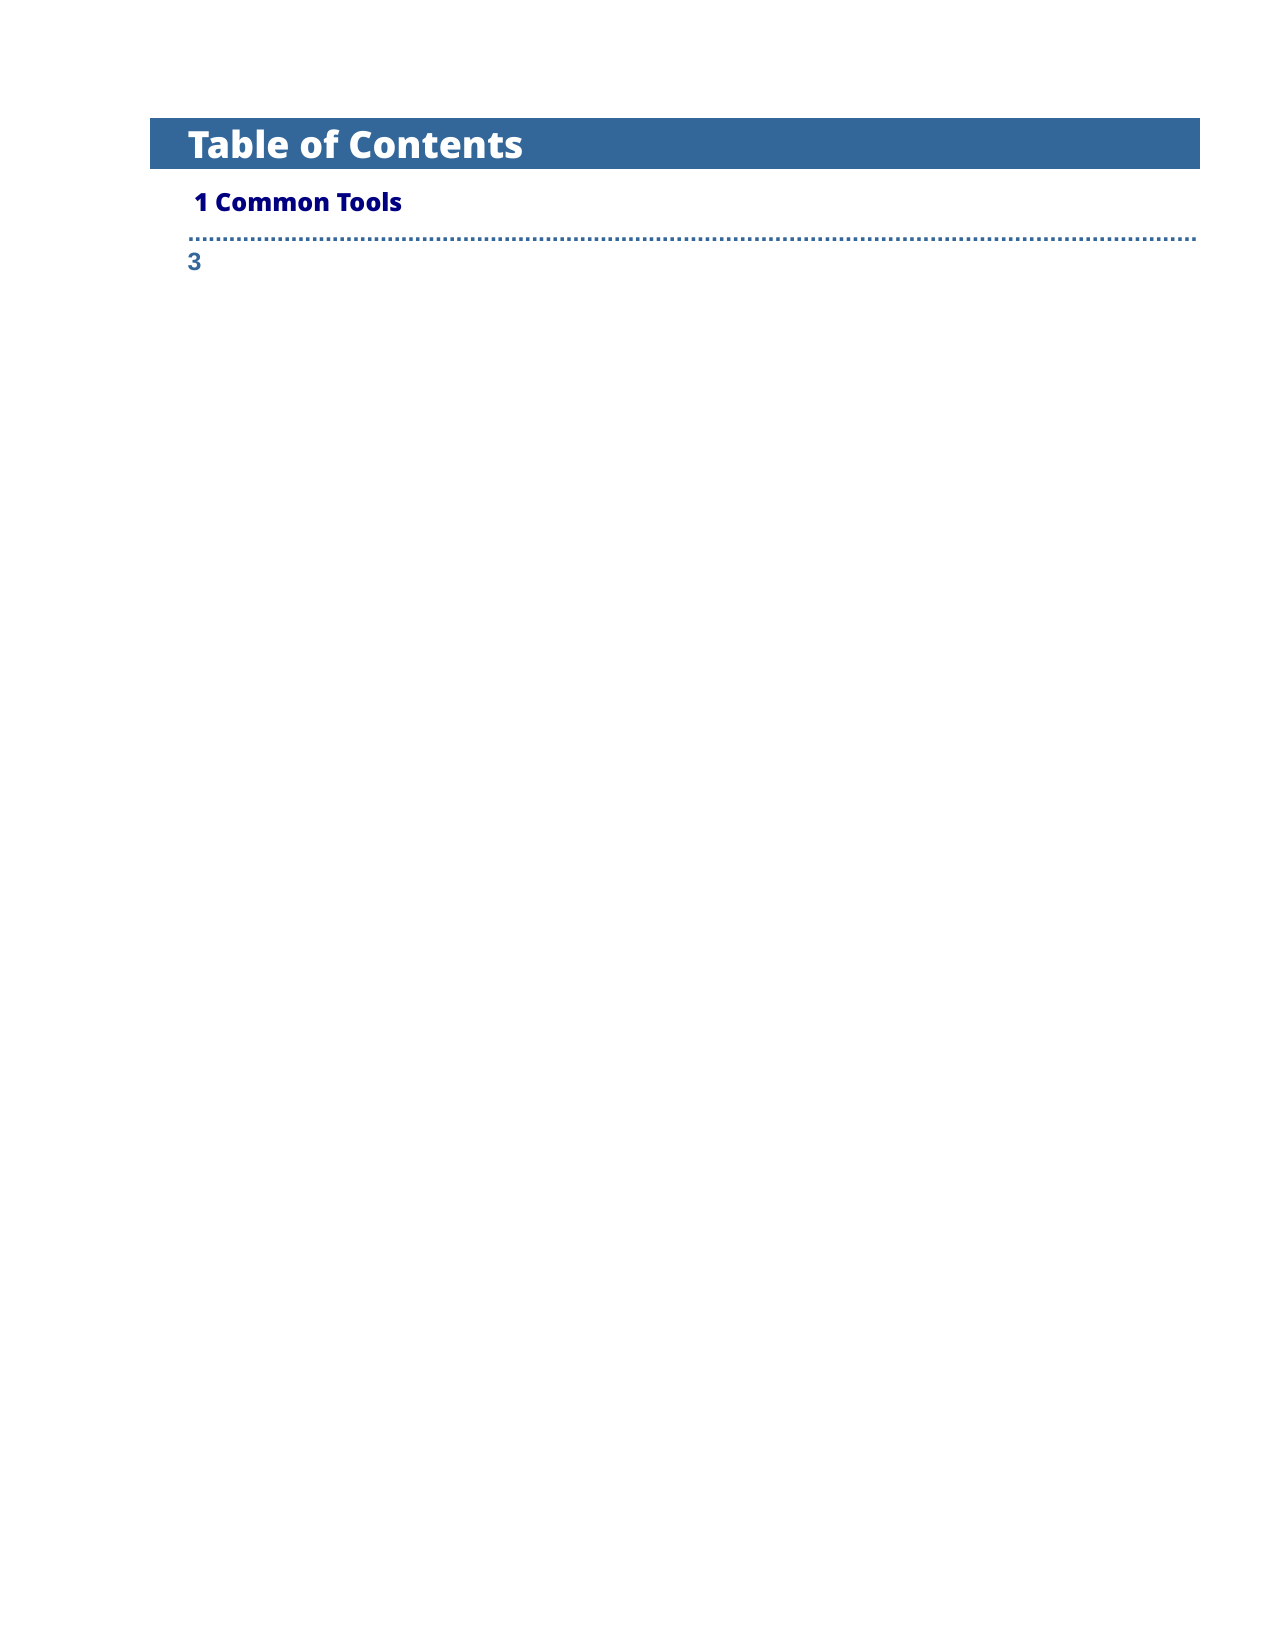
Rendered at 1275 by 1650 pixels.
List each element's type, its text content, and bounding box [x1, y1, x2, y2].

title Table of Contents [150, 118, 1200, 169]
list 1 Common Tools 3 [150, 184, 1200, 276]
